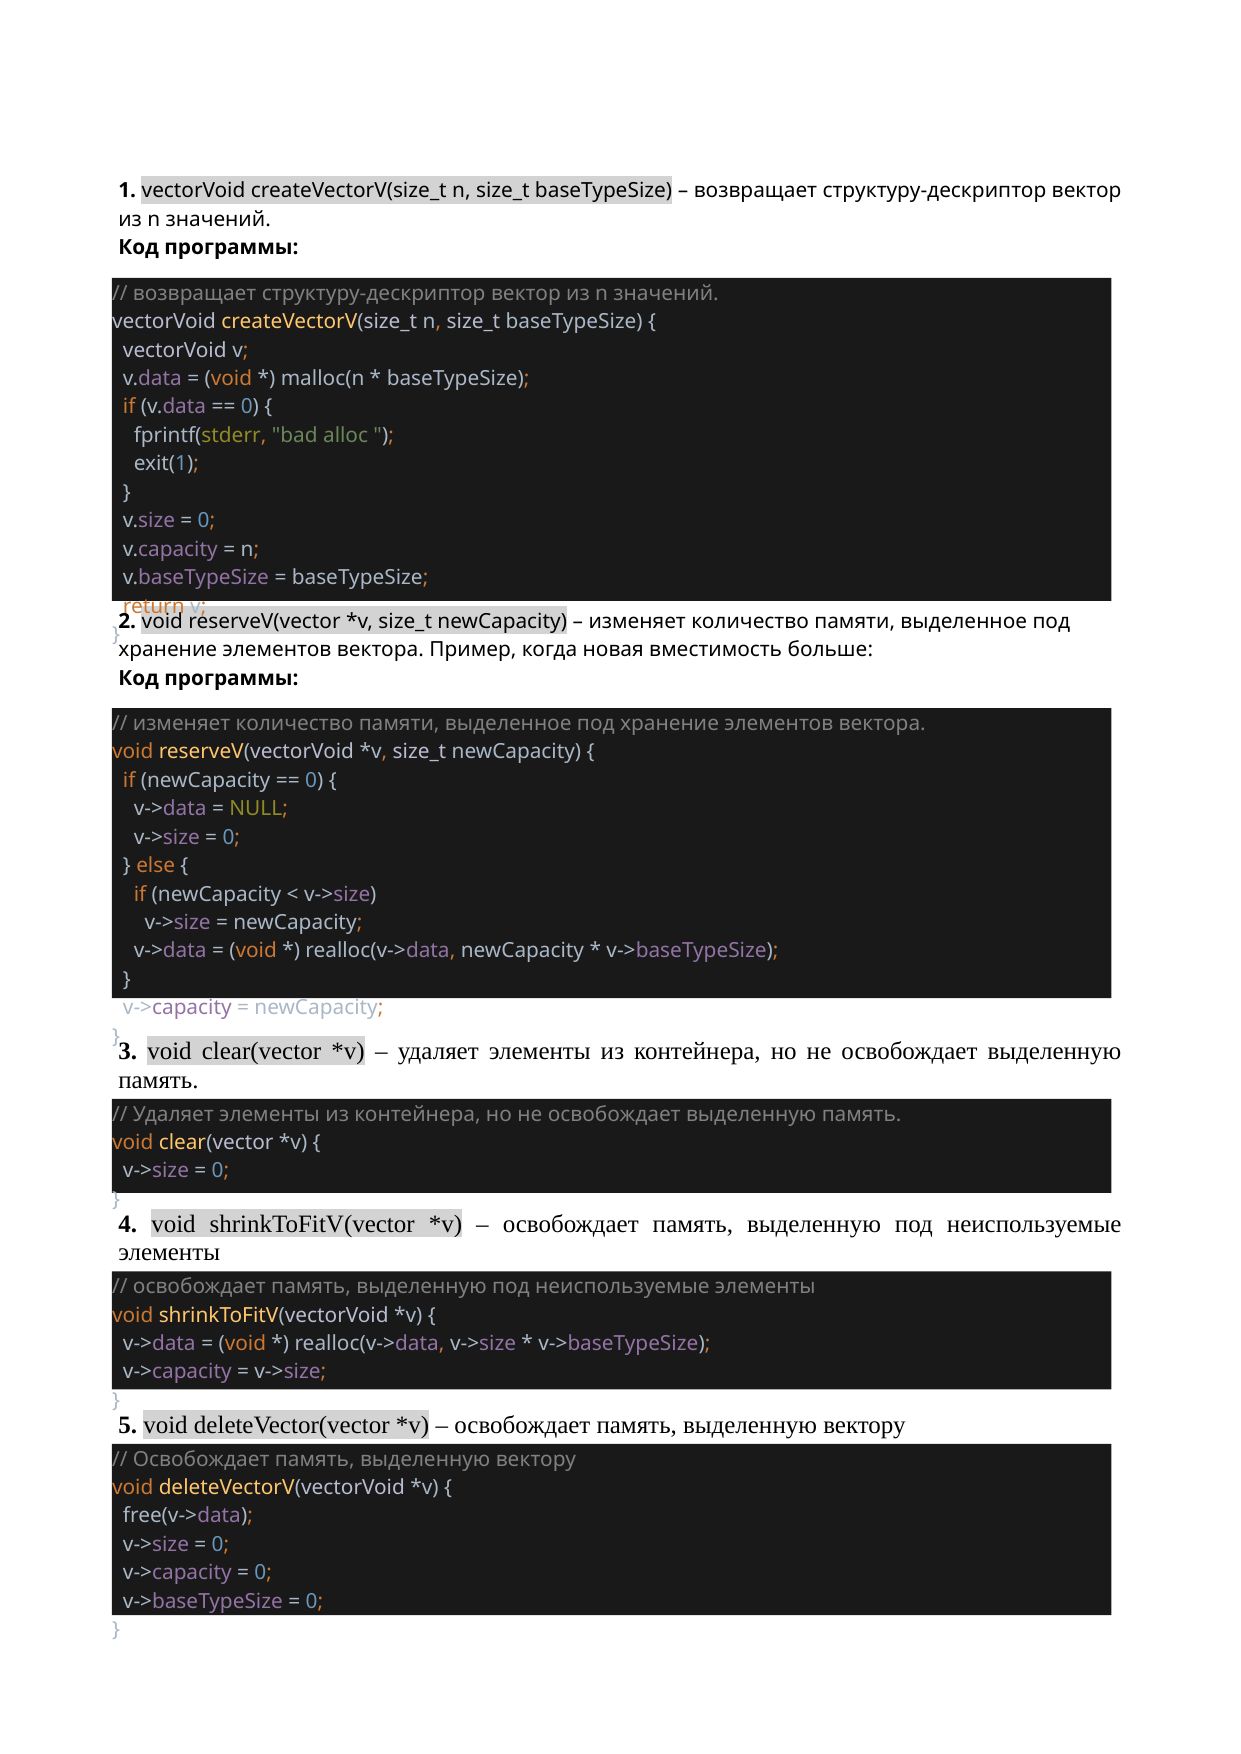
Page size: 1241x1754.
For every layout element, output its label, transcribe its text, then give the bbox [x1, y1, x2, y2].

text Код программы: [118, 232, 1122, 261]
text 4. void shrinkToFitV(vector *v) – освобождает память, выделенную под неиспользуемые элементы [118, 1209, 1122, 1266]
text 1. vectorVoid createVectorV(size_t n, size_t baseTypeSize) – возвращает структуру-дескриптор вектор из n значений. [118, 176, 1122, 232]
text 5. void deleteVector(vector *v) – освобождает память, выделенную вектору [118, 1410, 1122, 1439]
text 2. void reserveV(vector *v, size_t newCapacity) – изменяет количество памяти, выделенное под хранение элементов вектора. Пример, когда новая вместимость больше: [118, 606, 1122, 663]
text Код программы: [118, 663, 1122, 691]
text 3. void clear(vector *v) – удаляет элементы из контейнера, но не освобождает выделенную память. [118, 1036, 1122, 1094]
